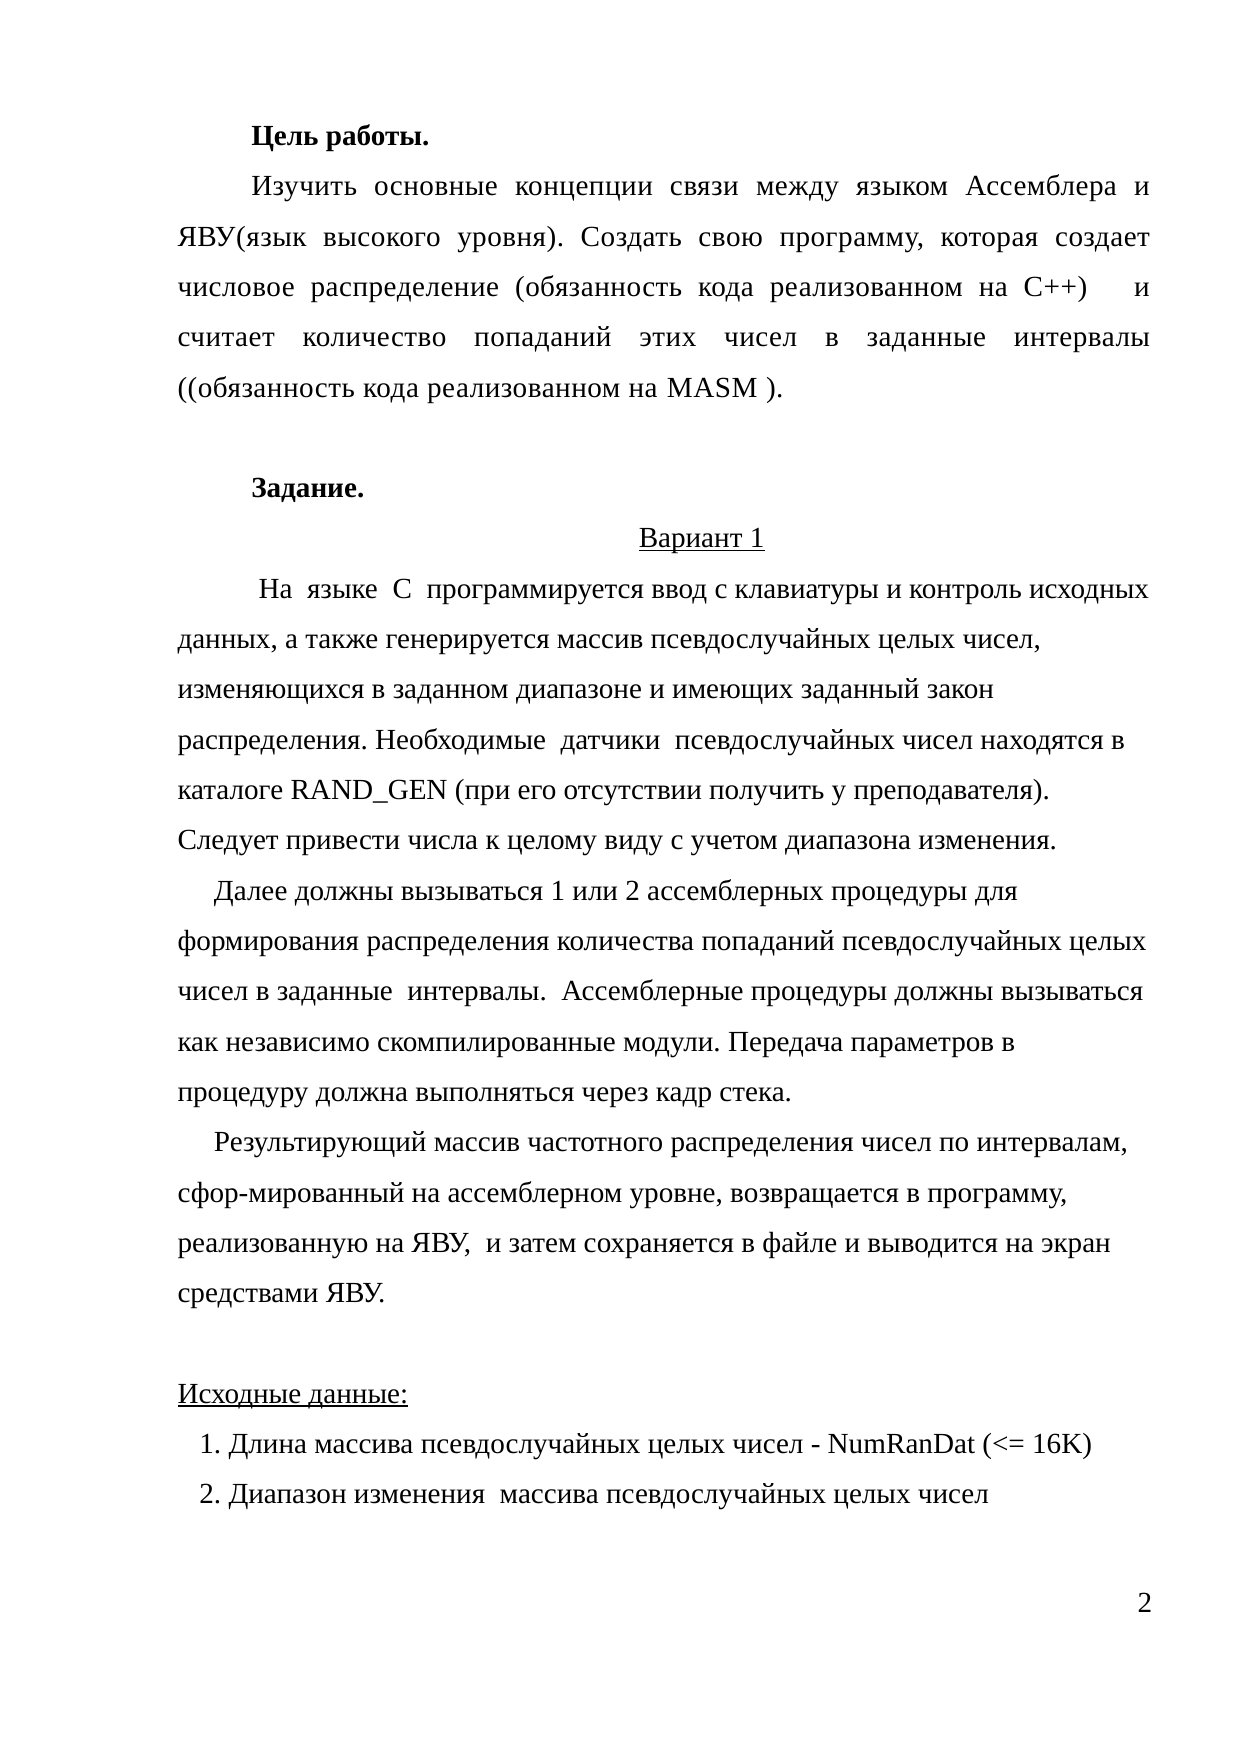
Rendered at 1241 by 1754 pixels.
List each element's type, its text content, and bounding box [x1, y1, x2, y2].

text 2. Диапазон изменения массива псевдослучайных целых чисел [177, 1477, 1152, 1510]
text Вариант 1 [177, 521, 1152, 554]
text Изучить основные концепции связи между языком Ассемблера и ЯВУ(язык высокого уровня). Создать свою программу, которая создает числовое распределение (обязанность кода реализованном на С++) и считает количество попаданий этих чисел в заданные интервалы ((обязанность кода реализованном на MASM ). [177, 168, 1152, 403]
text 1. Длина массива псевдослучайных целых чисел - NumRanDat (<= 16K) [177, 1426, 1152, 1460]
text Следует привести числа к целому виду с учетом диапазона изменения. [177, 822, 1152, 856]
subtitle Задание. [177, 470, 1152, 504]
text Далее должны вызываться 1 или 2 ассемблерных процедуры для формирования распределения количества попаданий псевдослучайных целых чисел в заданные интервалы. Ассемблерные процедуры должны вызываться как независимо скомпилированные модули. Передача параметров в процедуру должна выполняться через кадр стека. [177, 873, 1152, 1108]
text Исходные данные: [177, 1376, 1152, 1409]
subtitle Цель работы. [177, 118, 1152, 152]
text Результирующий массив частотного распределения чисел по интервалам, сфор-мированный на ассемблерном уровне, возвращается в программу, реализованную на ЯВУ, и затем сохраняется в файле и выводится на экран средствами ЯВУ. [177, 1124, 1152, 1309]
text На языке С программируется ввод с клавиатуры и контроль исходных данных, а также генерируется массив псевдослучайных целых чисел, изменяющихся в заданном диапазоне и имеющих заданный закон распределения. Необходимые датчики псевдослучайных чисел находятся в каталоге RAND_GEN (пpи его отсутствии получить у пpеподавателя). [177, 571, 1152, 806]
